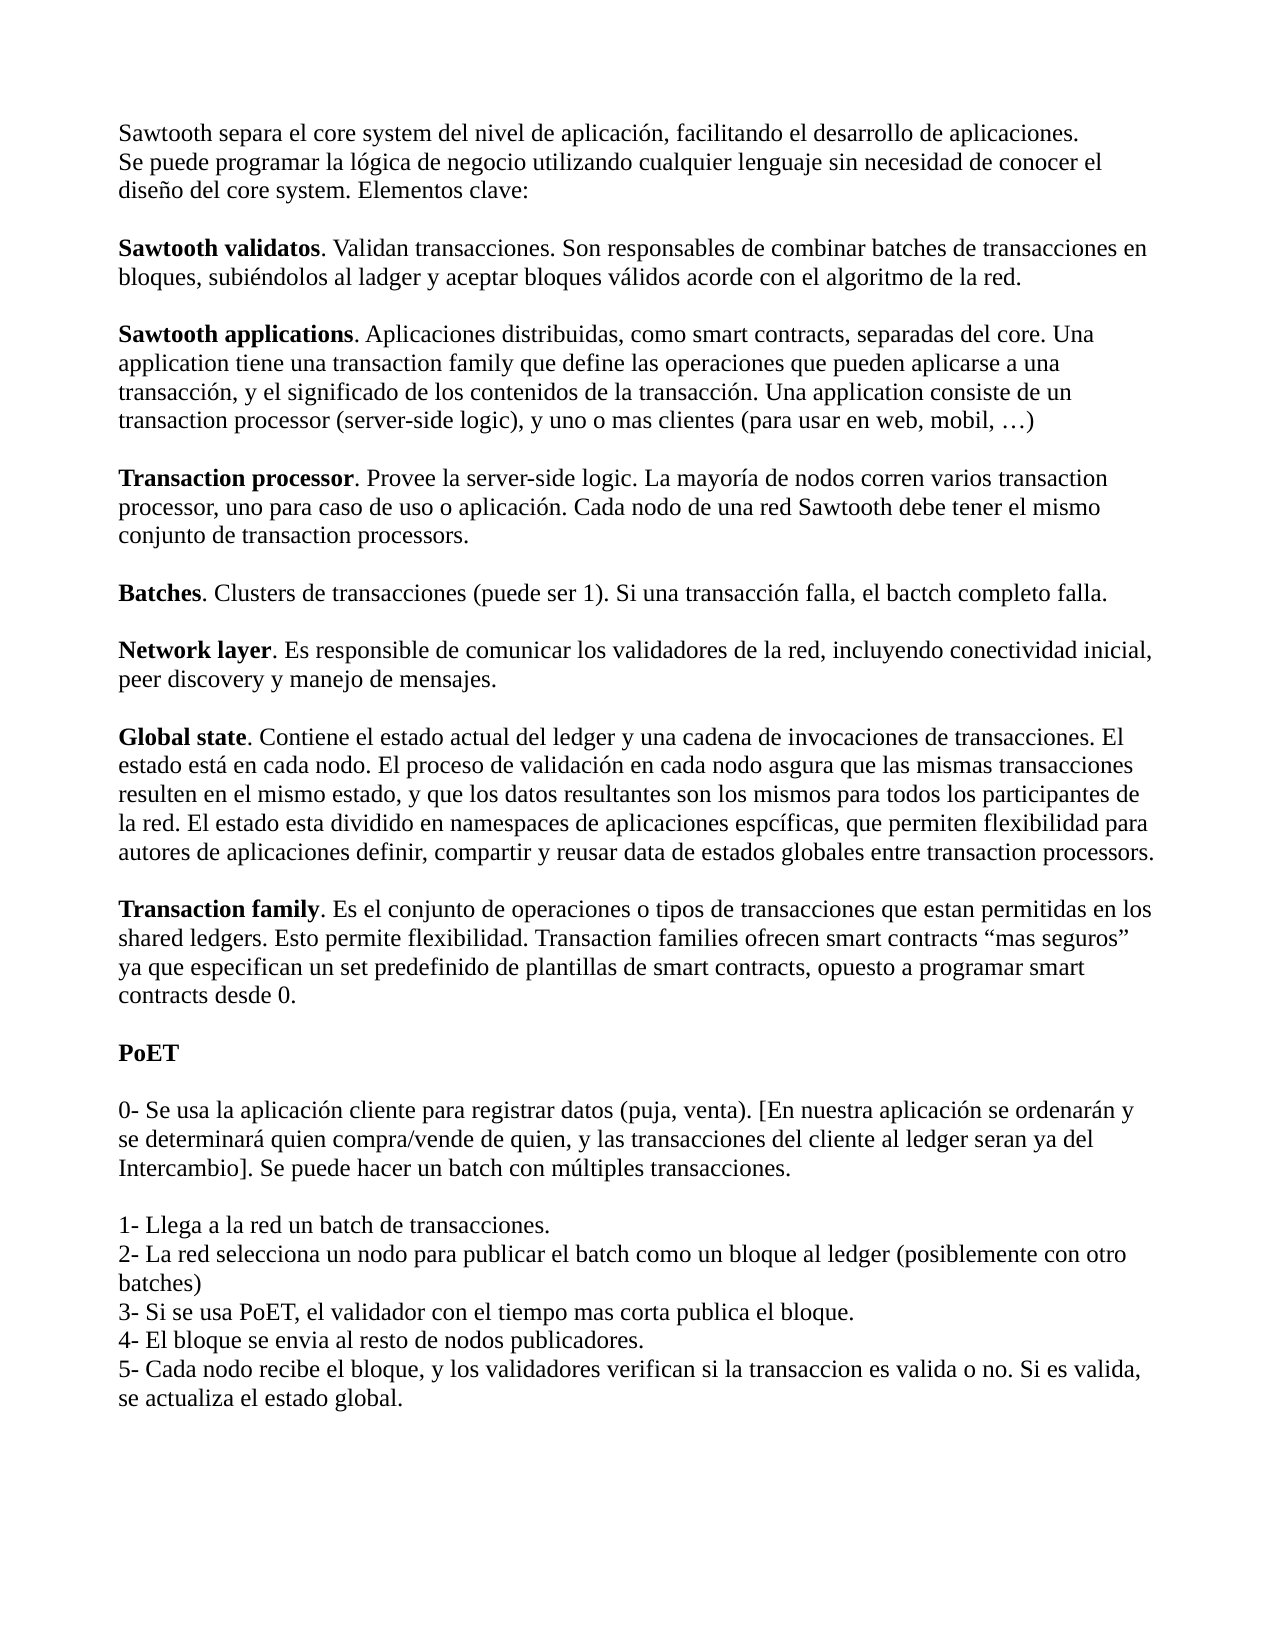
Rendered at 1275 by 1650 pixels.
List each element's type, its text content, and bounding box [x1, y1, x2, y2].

text 1- Llega a la red un batch de transacciones. [118, 1211, 1157, 1239]
text 5- Cada nodo recibe el bloque, y los validadores verifican si la transaccion es valida o no. Si es valida, se actualiza el estado global. [118, 1354, 1157, 1412]
text Transaction processor. Provee la server-side logic. La mayoría de nodos corren varios transaction processor, uno para caso de uso o aplicación. Cada nodo de una red Sawtooth debe tener el mismo conjunto de transaction processors. [118, 463, 1157, 549]
text Batches. Clusters de transacciones (puede ser 1). Si una transacción falla, el bactch completo falla. [118, 578, 1157, 607]
text Transaction family. Es el conjunto de operaciones o tipos de transacciones que estan permitidas en los shared ledgers. Esto permite flexibilidad. Transaction families ofrecen smart contracts “mas seguros” ya que especifican un set predefinido de plantillas de smart contracts, opuesto a programar smart contracts desde 0. [118, 894, 1157, 1009]
text Sawtooth applications. Aplicaciones distribuidas, como smart contracts, separadas del core. Una application tiene una transaction family que define las operaciones que pueden aplicarse a una transacción, y el significado de los contenidos de la transacción. Una application consiste de un transaction processor (server-side logic), y uno o mas clientes (para usar en web, mobil, …) [118, 319, 1157, 434]
text PoET [118, 1038, 1157, 1067]
text Global state. Contiene el estado actual del ledger y una cadena de invocaciones de transacciones. El estado está en cada nodo. El proceso de validación en cada nodo asgura que las mismas transacciones resulten en el mismo estado, y que los datos resultantes son los mismos para todos los participantes de la red. El estado esta dividido en namespaces de aplicaciones espcíficas, que permiten flexibilidad para autores de aplicaciones definir, compartir y reusar data de estados globales entre transaction processors. [118, 722, 1157, 866]
text 0- Se usa la aplicación cliente para registrar datos (puja, venta). [En nuestra aplicación se ordenarán y se determinará quien compra/vende de quien, y las transacciones del cliente al ledger seran ya del Intercambio]. Se puede hacer un batch con múltiples transacciones. [118, 1096, 1157, 1182]
text Network layer. Es responsible de comunicar los validadores de la red, incluyendo conectividad inicial, peer discovery y manejo de mensajes. [118, 636, 1157, 693]
text 3- Si se usa PoET, el validador con el tiempo mas corta publica el bloque. [118, 1297, 1157, 1326]
text Se puede programar la lógica de negocio utilizando cualquier lenguaje sin necesidad de conocer el diseño del core system. Elementos clave: [118, 147, 1157, 204]
text Sawtooth separa el core system del nivel de aplicación, facilitando el desarrollo de aplicaciones. [118, 118, 1157, 147]
text Sawtooth validatos. Validan transacciones. Son responsables de combinar batches de transacciones en bloques, subiéndolos al ladger y aceptar bloques válidos acorde con el algoritmo de la red. [118, 233, 1157, 291]
text 2- La red selecciona un nodo para publicar el batch como un bloque al ledger (posiblemente con otro batches) [118, 1239, 1157, 1297]
text 4- El bloque se envia al resto de nodos publicadores. [118, 1326, 1157, 1354]
